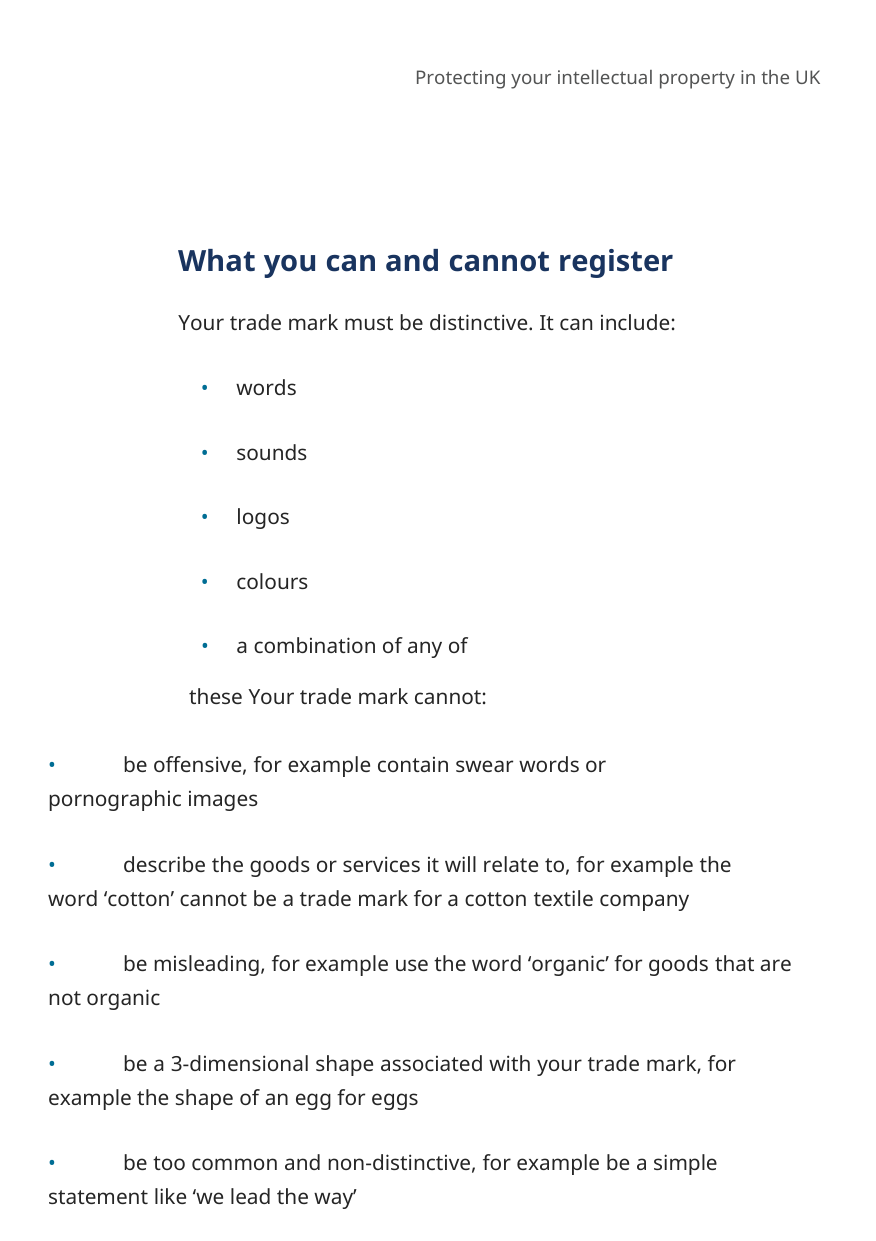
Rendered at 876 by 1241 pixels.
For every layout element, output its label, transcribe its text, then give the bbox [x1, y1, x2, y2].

list logos [201, 502, 829, 531]
list be offensive, for example contain swear words or pornographic images [48, 750, 698, 813]
list describe the goods or services it will relate to, for example the word ‘cotton’ cannot be a trade mark for a cotton textile company [48, 850, 783, 912]
list be a 3-dimensional shape associated with your trade mark, for example the shape of an egg for eggs [48, 1049, 793, 1111]
list a combination of any of these Your trade mark cannot: [189, 631, 514, 711]
list be misleading, for example use the word ‘organic’ for goods that are not organic [48, 949, 800, 1012]
list colours [201, 567, 829, 595]
list words [201, 373, 829, 402]
text Your trade mark must be distinctive. It can include: [48, 308, 806, 337]
list sounds [201, 438, 829, 466]
list be too common and non-distinctive, for example be a simple statement like ‘we lead the way’ [48, 1148, 807, 1211]
subtitle What you can and cannot register [48, 240, 803, 280]
